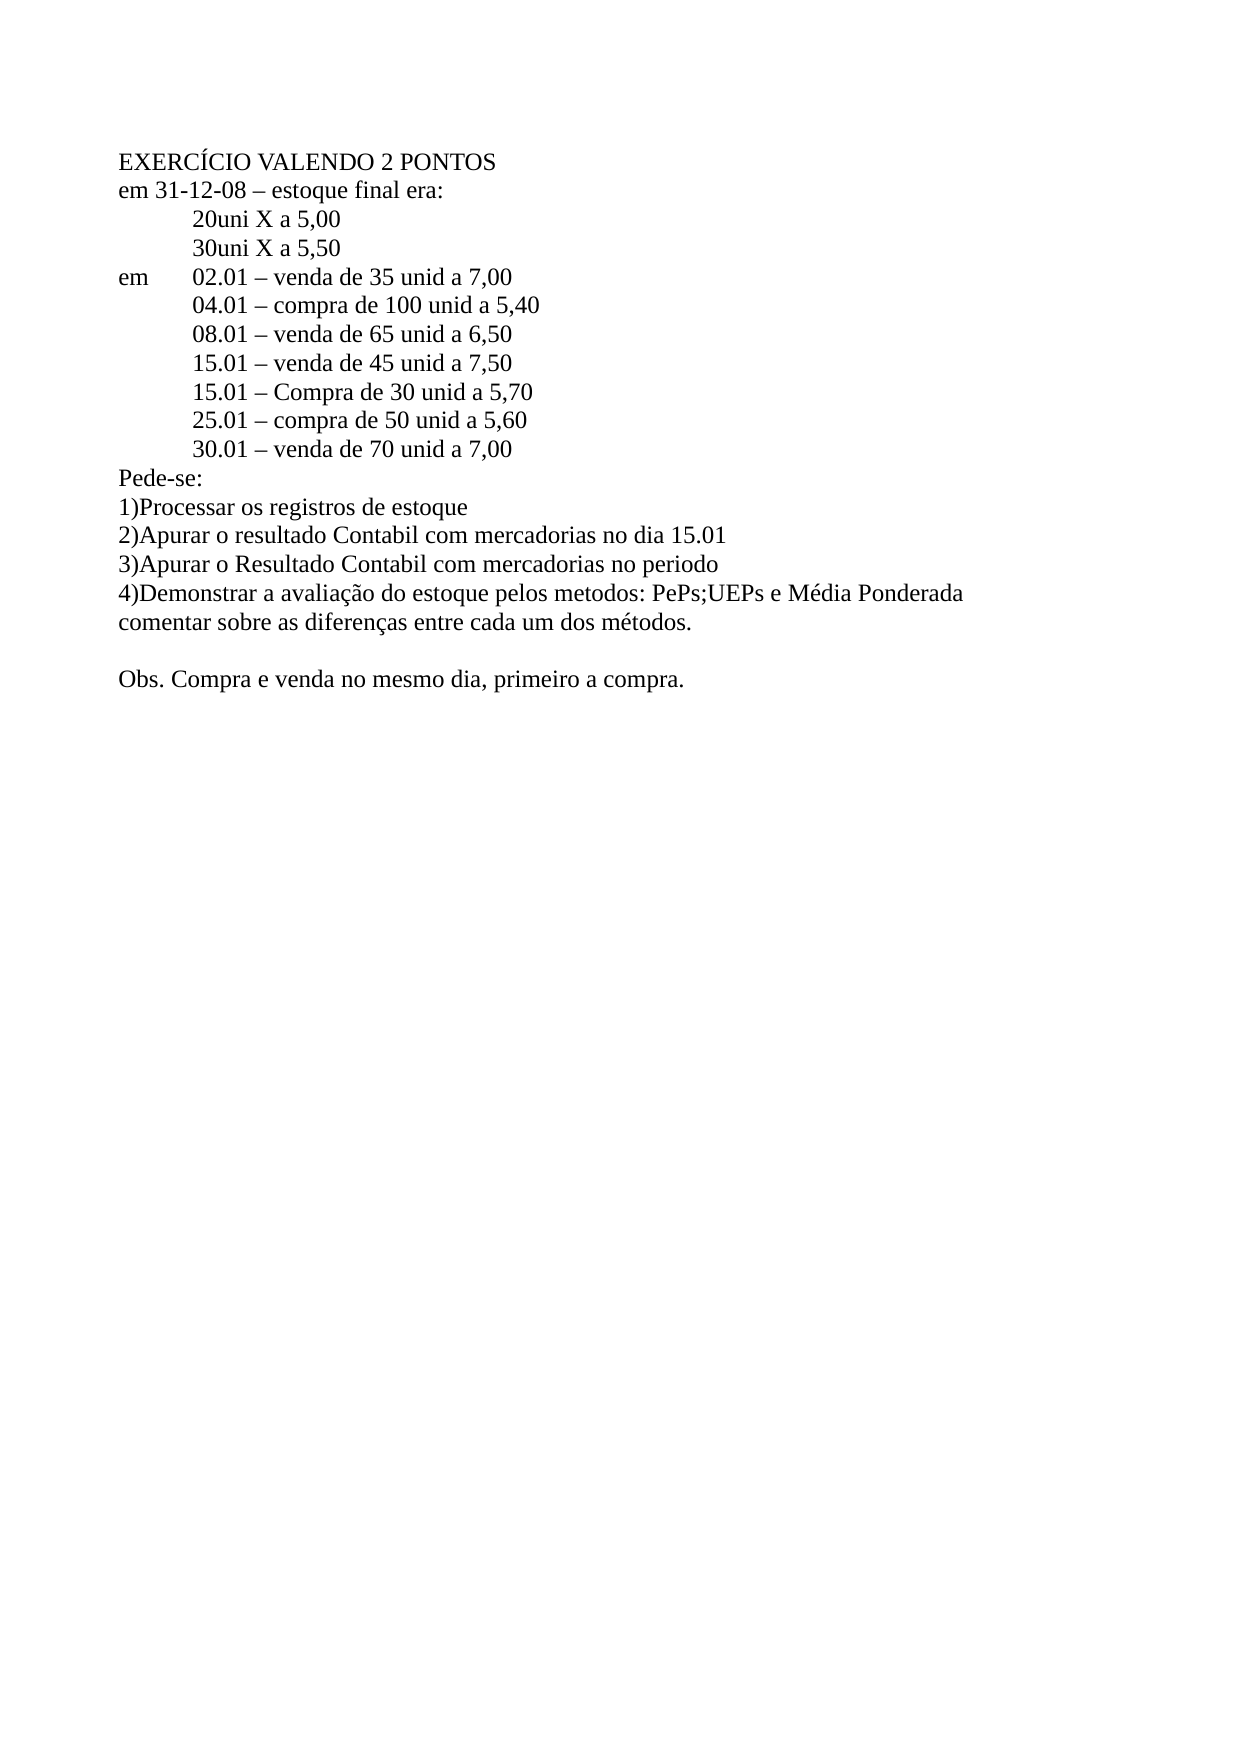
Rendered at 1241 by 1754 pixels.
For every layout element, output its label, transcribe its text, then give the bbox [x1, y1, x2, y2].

text EXERCÍCIO VALENDO 2 PONTOS [118, 147, 1122, 176]
text Pede-se: [118, 463, 1122, 492]
text 20uni X a 5,00 [118, 204, 1122, 233]
text 3)Apurar o Resultado Contabil com mercadorias no periodo [118, 549, 1122, 578]
text 04.01 – compra de 100 unid a 5,40 [118, 291, 1122, 319]
text 15.01 – Compra de 30 unid a 5,70 [118, 377, 1122, 406]
text 25.01 – compra de 50 unid a 5,60 [118, 406, 1122, 434]
text 08.01 – venda de 65 unid a 6,50 [118, 319, 1122, 348]
text comentar sobre as diferenças entre cada um dos métodos. [118, 607, 1122, 636]
text 30uni X a 5,50 [118, 233, 1122, 262]
text 2)Apurar o resultado Contabil com mercadorias no dia 15.01 [118, 521, 1122, 549]
text em 31-12-08 – estoque final era: [118, 176, 1122, 204]
text Obs. Compra e venda no mesmo dia, primeiro a compra. [118, 664, 1122, 693]
text 4)Demonstrar a avaliação do estoque pelos metodos: PePs;UEPs e Média Ponderada [118, 578, 1122, 607]
text 30.01 – venda de 70 unid a 7,00 [118, 434, 1122, 463]
text 1)Processar os registros de estoque [118, 492, 1122, 521]
text 15.01 – venda de 45 unid a 7,50 [118, 348, 1122, 377]
text em 02.01 – venda de 35 unid a 7,00 [118, 262, 1122, 291]
